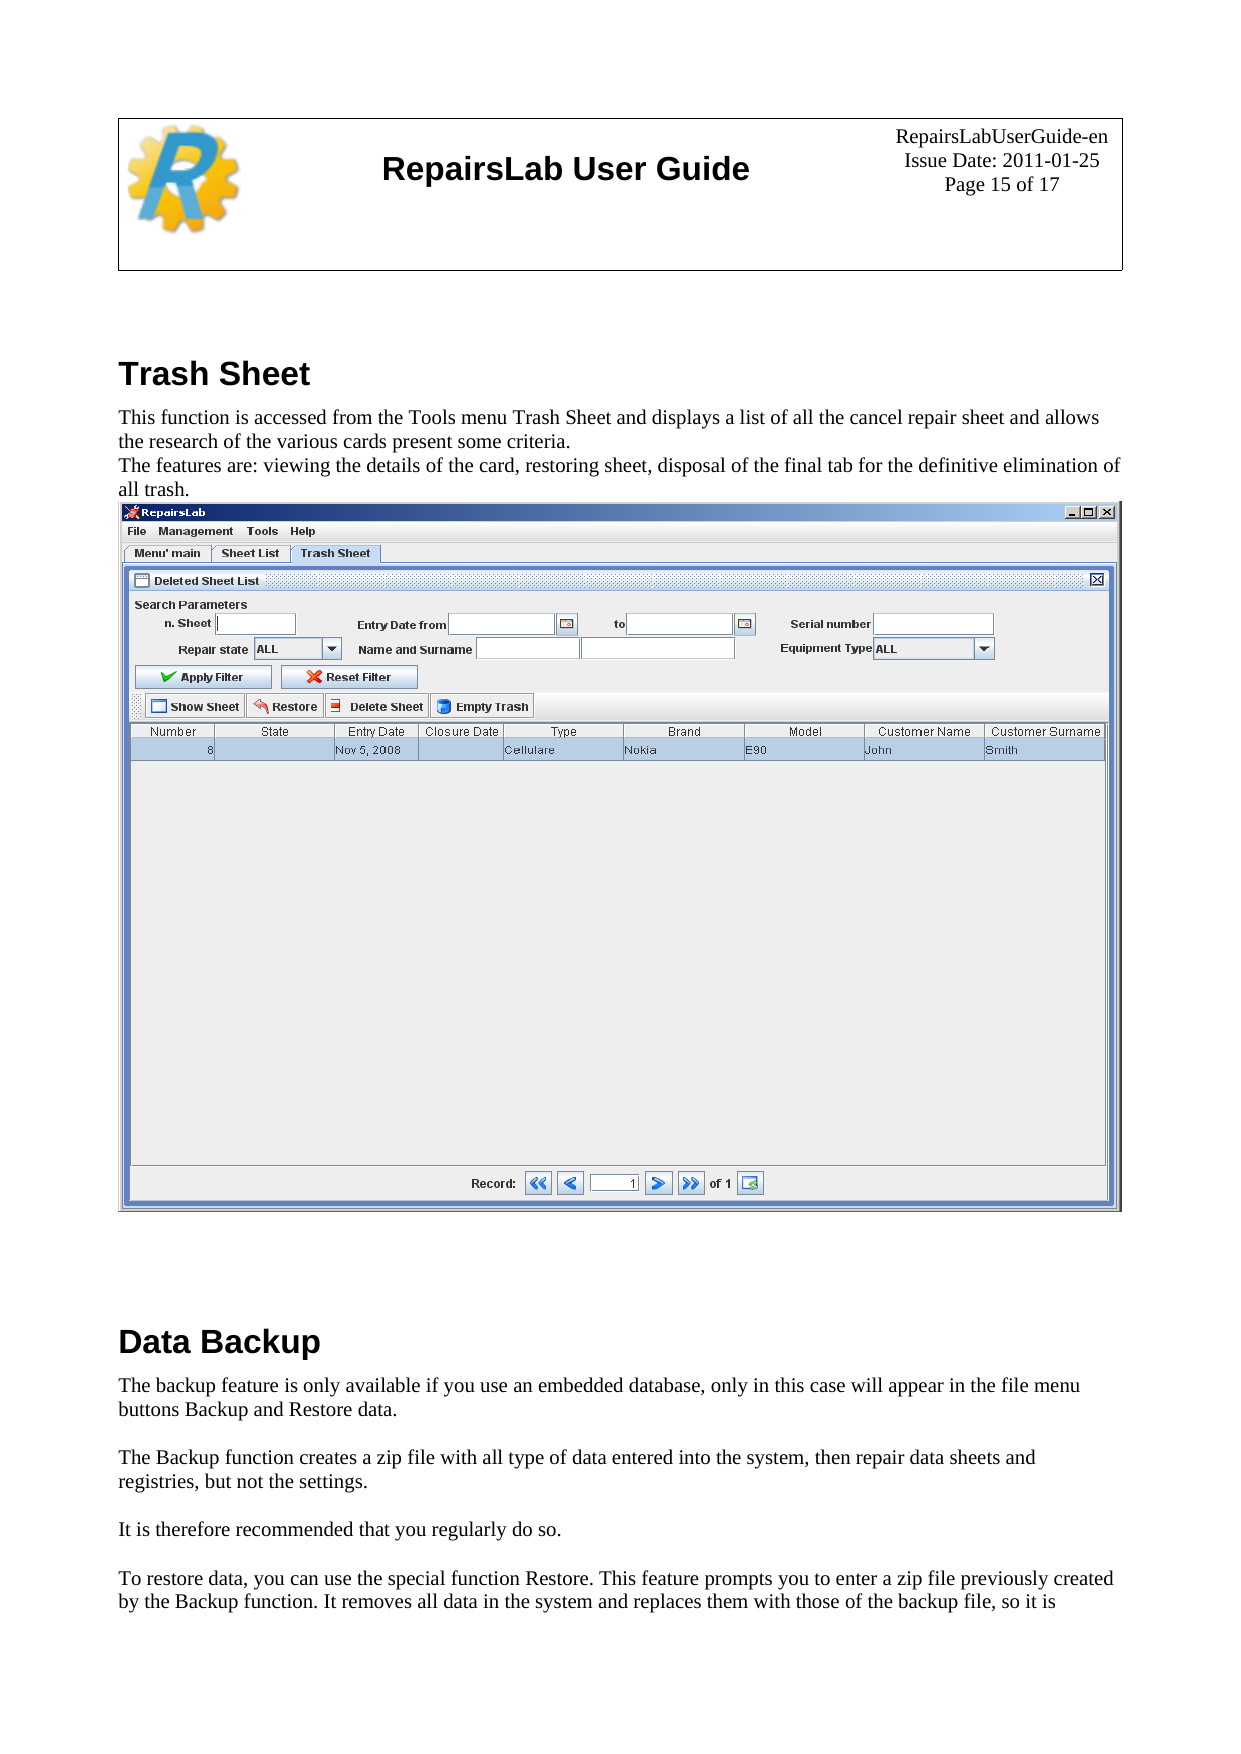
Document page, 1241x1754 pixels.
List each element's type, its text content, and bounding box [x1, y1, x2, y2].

text It is therefore recommended that you regularly do so. [118, 1493, 1122, 1541]
picture [118, 501, 1122, 1212]
text To restore data, you can use the special function Restore. This feature prompts you to enter a zip file previously created by the Backup function. It removes all data in the system and replaces them with those of the backup file, so it is [118, 1541, 1122, 1613]
subtitle Trash Sheet [118, 353, 1122, 392]
text This function is accessed from the Tools menu Trash Sheet and displays a list of all the cancel repair sheet and allows the research of the various cards present some criteria. The features are: viewing the details of the card, restoring sheet, disposal of the final tab for the definitive elimination of all trash. [118, 405, 1122, 501]
subtitle Data Backup [118, 1322, 1122, 1360]
text The Backup function creates a zip file with all type of data entered into the system, then repair data sheets and registries, but not the settings. [118, 1421, 1122, 1493]
picture [127, 123, 241, 236]
text The backup feature is only available if you use an embedded database, only in this case will appear in the file menu buttons Backup and Restore data. [118, 1373, 1122, 1421]
